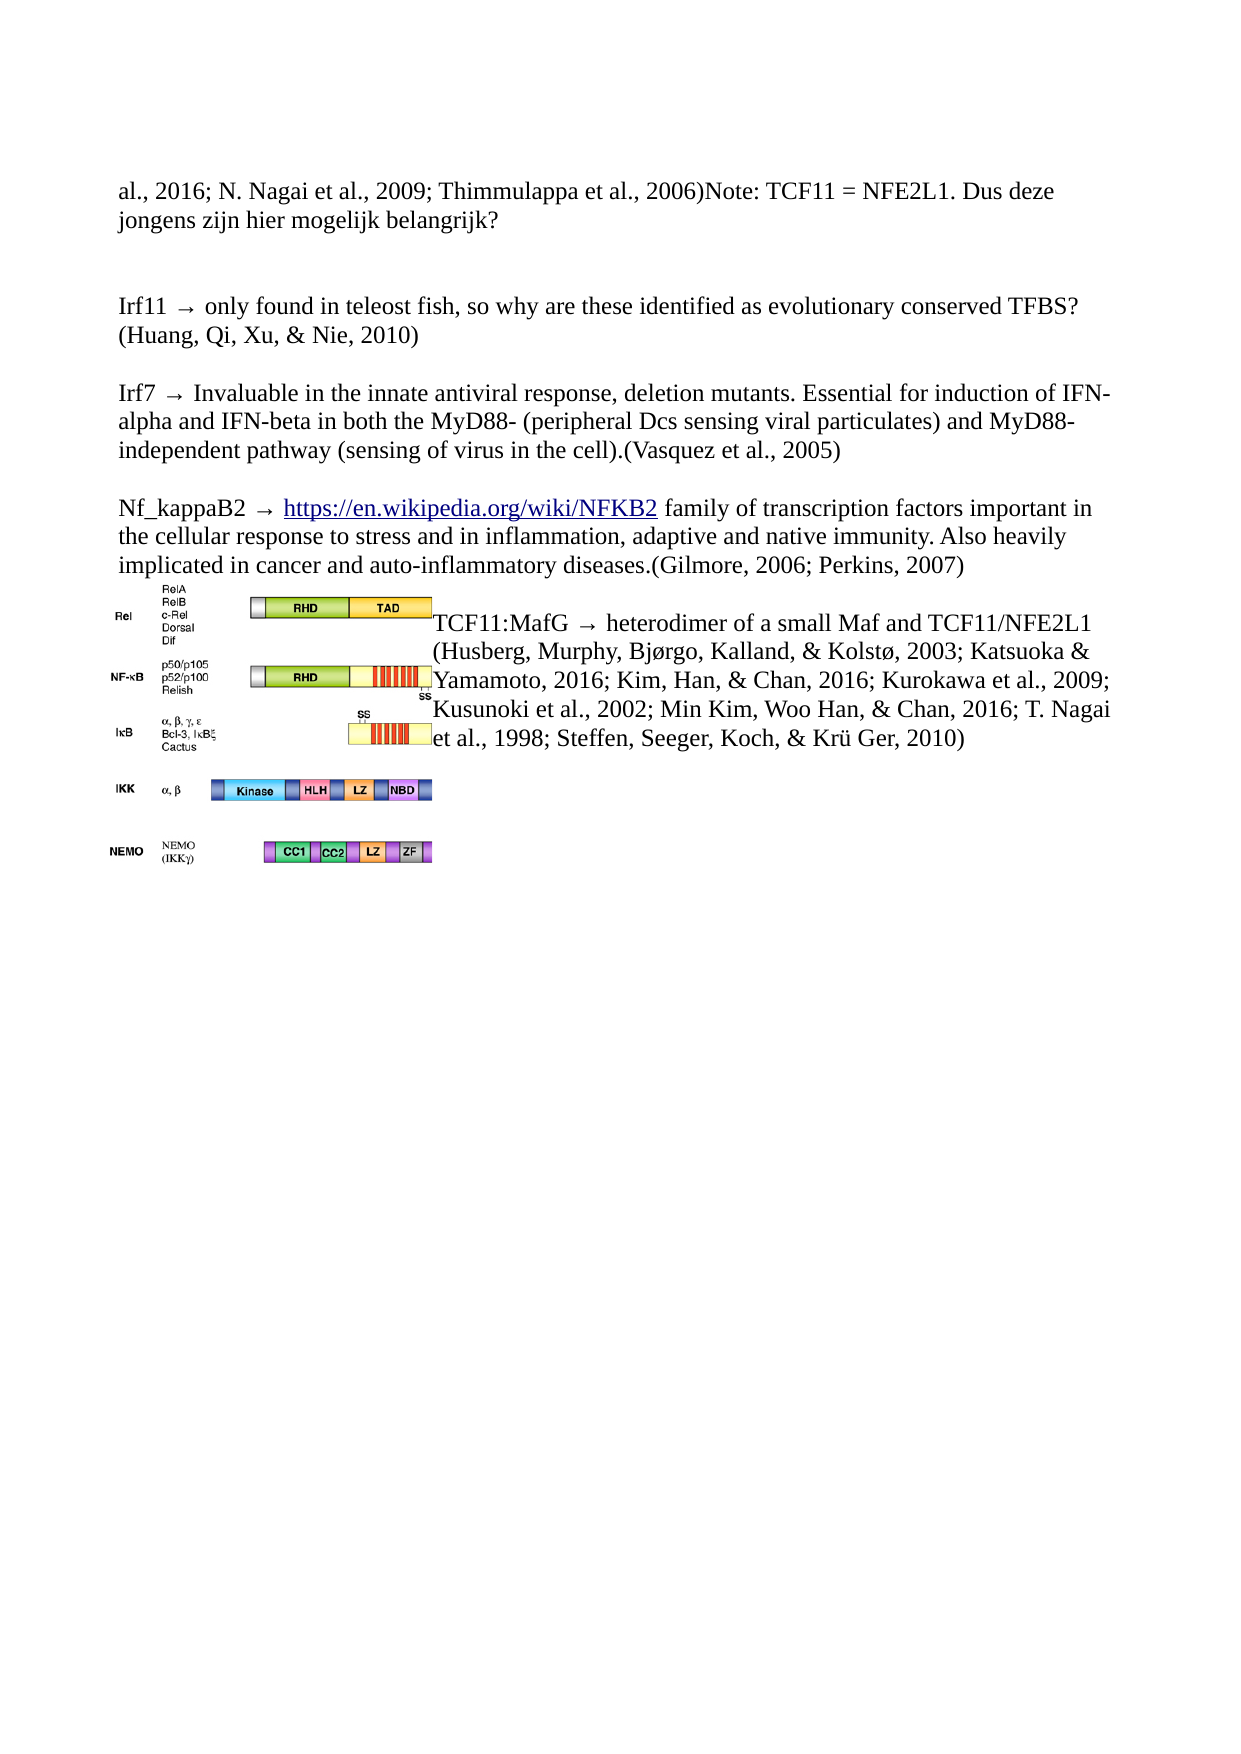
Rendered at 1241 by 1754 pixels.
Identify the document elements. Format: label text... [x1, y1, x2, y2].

text Irf11 → only found in teleost fish, so why are these identified as evolutionary conserved TFBS? [118, 291, 1122, 320]
picture [109, 583, 433, 865]
text Irf7 → Invaluable in the innate antiviral response, deletion mutants. Essential for induction of IFN-alpha and IFN-beta in both the MyD88- (peripheral Dcs sensing viral particulates) and MyD88-independent pathway (sensing of virus in the cell).(Vasquez et al., 2005) [118, 378, 1122, 464]
text al., 2016; N. Nagai et al., 2009; Thimmulappa et al., 2006)⁠Note: TCF11 = NFE2L1. Dus deze jongens zijn hier mogelijk belangrijk? ⁠ [118, 176, 1122, 234]
text Nf_kappaB2 → https://en.wikipedia.org/wiki/NFKB2 family of transcription factors important in the cellular response to stress and in inflammation, adaptive and native immunity. Also heavily implicated in cancer and auto-inflammatory diseases.(Gilmore, 2006; Perkins, 2007)⁠ [118, 493, 1122, 579]
text (Huang, Qi, Xu, & Nie, 2010)⁠ [118, 320, 1122, 349]
text TCF11:MafG → heterodimer of a small Maf and TCF11/NFE2L1 (Husberg, Murphy, Bjørgo, Kalland, & Kolstø, 2003; Katsuoka & Yamamoto, 2016; Kim, Han, & Chan, 2016; Kurokawa et al., 2009; Kusunoki et al., 2002; Min Kim, Woo Han, & Chan, 2016; T. Nagai et al., 1998; Steffen, Seeger, Koch, & Krü Ger, 2010)⁠ [433, 608, 1122, 751]
